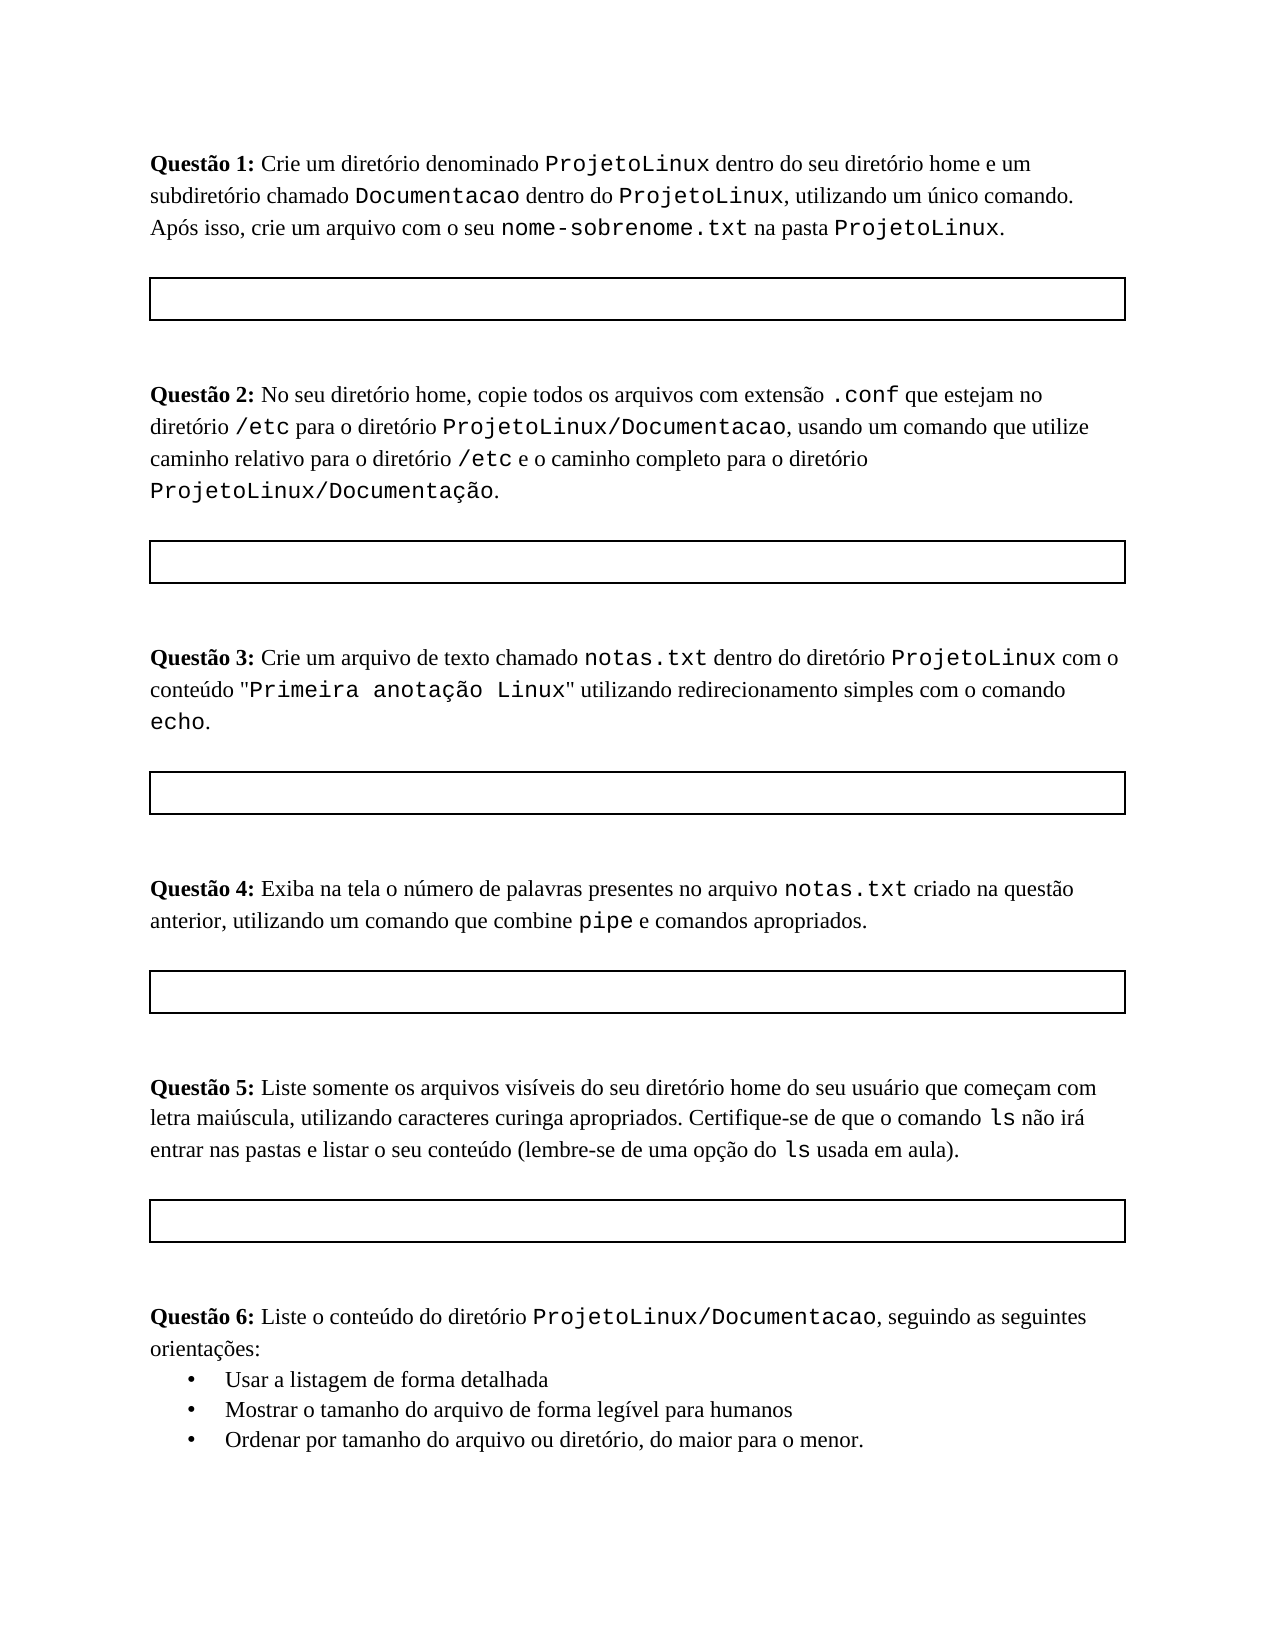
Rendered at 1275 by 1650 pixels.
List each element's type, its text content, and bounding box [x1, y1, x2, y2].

list Mostrar o tamanho do arquivo de forma legível para humanos [187, 1396, 1125, 1422]
list Ordenar por tamanho do arquivo ou diretório, do maior para o menor. [187, 1426, 1125, 1452]
text Questão 6: Liste o conteúdo do diretório ProjetoLinux/Documentacao, seguindo as seguintes orientações: [150, 1303, 1125, 1362]
text Questão 3: Crie um arquivo de texto chamado notas.txt dentro do diretório ProjetoLinux com o conteúdo "Primeira anotação Linux" utilizando redirecionamento simples com o comando echo. [150, 644, 1125, 737]
table_header [151, 279, 1124, 318]
table_header [151, 1201, 1124, 1241]
text Questão 2: No seu diretório home, copie todos os arquivos com extensão .conf que estejam no diretório /etc para o diretório ProjetoLinux/Documentacao, usando um comando que utilize caminho relativo para o diretório /etc e o caminho completo para o diretório ProjetoLinux/Documentação. [150, 381, 1125, 506]
table_header [151, 773, 1124, 813]
list Usar a listagem de forma detalhada [187, 1366, 1125, 1392]
text Questão 4: Exiba na tela o número de palavras presentes no arquivo notas.txt criado na questão anterior, utilizando um comando que combine pipe e comandos apropriados. [150, 875, 1125, 936]
text Questão 5: Liste somente os arquivos visíveis do seu diretório home do seu usuário que começam com letra maiúscula, utilizando caracteres curinga apropriados. Certifique-se de que o comando ls não irá entrar nas pastas e listar o seu conteúdo (lembre-se de uma opção do ls usada em aula). [150, 1074, 1125, 1165]
table_header [151, 542, 1124, 582]
text Questão 1: Crie um diretório denominado ProjetoLinux dentro do seu diretório home e um subdiretório chamado Documentacao dentro do ProjetoLinux, utilizando um único comando. Após isso, crie um arquivo com o seu nome-sobrenome.txt na pasta ProjetoLinux. [150, 150, 1125, 242]
table_header [151, 972, 1124, 1012]
